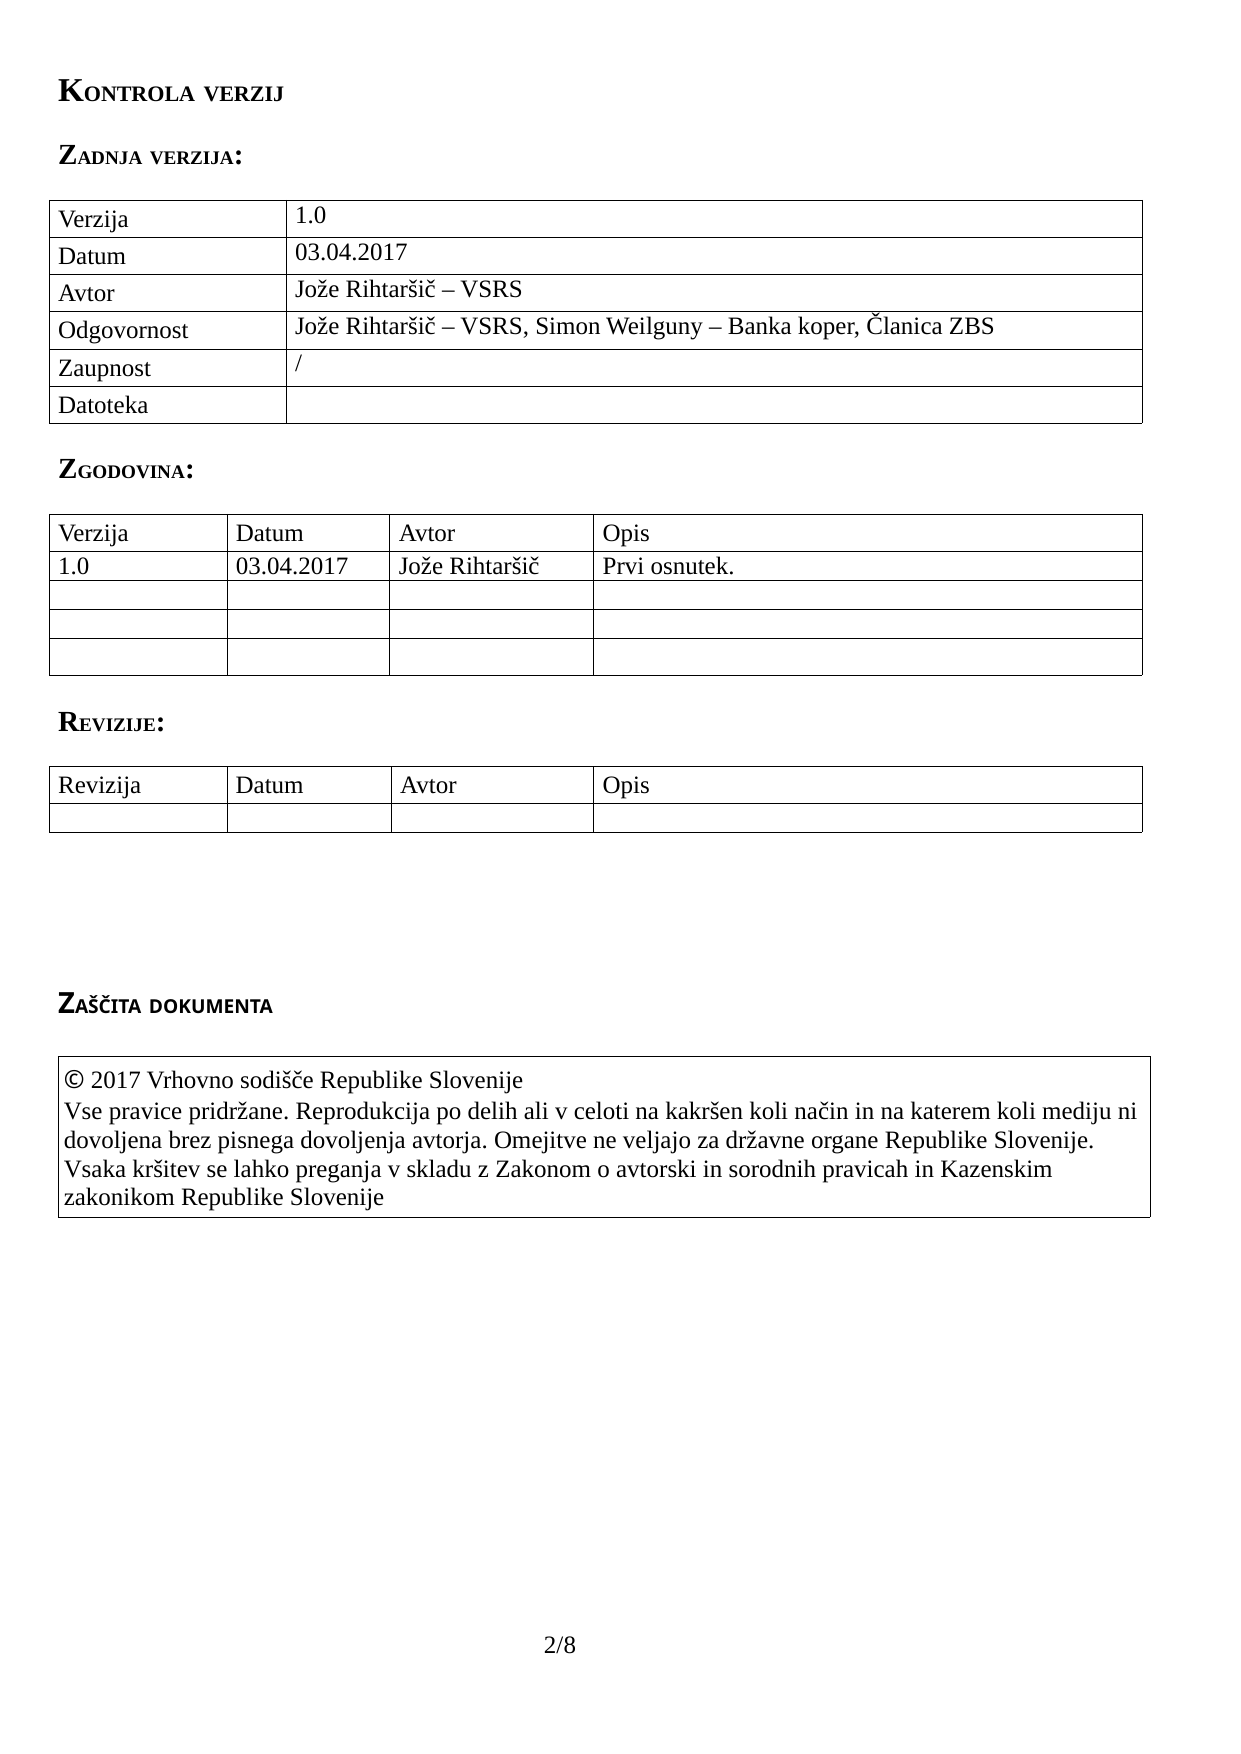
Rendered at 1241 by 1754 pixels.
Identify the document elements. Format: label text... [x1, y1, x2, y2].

table_cell [228, 804, 391, 832]
table_cell Jože Rihtaršič [390, 552, 593, 580]
table_header Revizija [50, 767, 227, 803]
table_header Verzija [50, 515, 227, 551]
table_cell [228, 581, 389, 609]
table_cell [287, 387, 1142, 423]
table_cell / [287, 350, 1142, 386]
table_cell [50, 804, 227, 832]
table_cell Prvi osnutek. [594, 552, 1142, 580]
table_cell Datum [50, 238, 286, 274]
table_cell [392, 804, 593, 832]
table_header Opis [594, 515, 1142, 551]
table_cell 03.04.2017 [228, 552, 389, 580]
table_cell Datoteka [50, 387, 286, 423]
text Revizije: [58, 704, 1177, 737]
table_header Verzija [50, 201, 286, 237]
table_cell [228, 639, 389, 675]
table_header Opis [594, 767, 1142, 803]
table_cell [594, 804, 1142, 832]
table_header Datum [228, 515, 389, 551]
table_header Avtor [392, 767, 593, 803]
table_cell [390, 610, 593, 638]
table_header © 2017 Vrhovno sodišče Republike Slovenije Vse pravice pridržane. Reprodukcija po delih ali v celoti na kakršen koli način in na katerem koli mediju ni dovoljena brez pisnega dovoljenja avtorja. Omejitve ne veljajo za državne organe Republike Slovenije. Vsaka kršitev se lahko preganja v skladu z Zakonom o avtorski in sorodnih pravicah in Kazenskim zakonikom Republike Slovenije [59, 1057, 1150, 1217]
table_cell [594, 639, 1142, 675]
table_cell Zaupnost [50, 350, 286, 386]
table_cell [594, 581, 1142, 609]
table_cell Avtor [50, 275, 286, 311]
text Kontrola verzij [58, 70, 1177, 109]
table_cell 03.04.2017 [287, 238, 1142, 274]
table_header Avtor [390, 515, 593, 551]
table_cell [50, 581, 227, 609]
text Zaščita dokumenta [58, 982, 1177, 1022]
table_header Datum [228, 767, 391, 803]
table_cell [228, 610, 389, 638]
text Zadnja verzija: [58, 137, 1177, 171]
table_cell 1.0 [50, 552, 227, 580]
table_cell [50, 610, 227, 638]
table_cell Jože Rihtaršič – VSRS, Simon Weilguny – Banka koper, Članica ZBS [287, 312, 1142, 348]
table_cell [390, 581, 593, 609]
table_cell [594, 610, 1142, 638]
table_header 1.0 [287, 201, 1142, 237]
table_cell [50, 639, 227, 675]
table_cell [390, 639, 593, 675]
table_cell Odgovornost [50, 312, 286, 348]
text Zgodovina: [58, 452, 1177, 485]
table_cell Jože Rihtaršič – VSRS [287, 275, 1142, 311]
